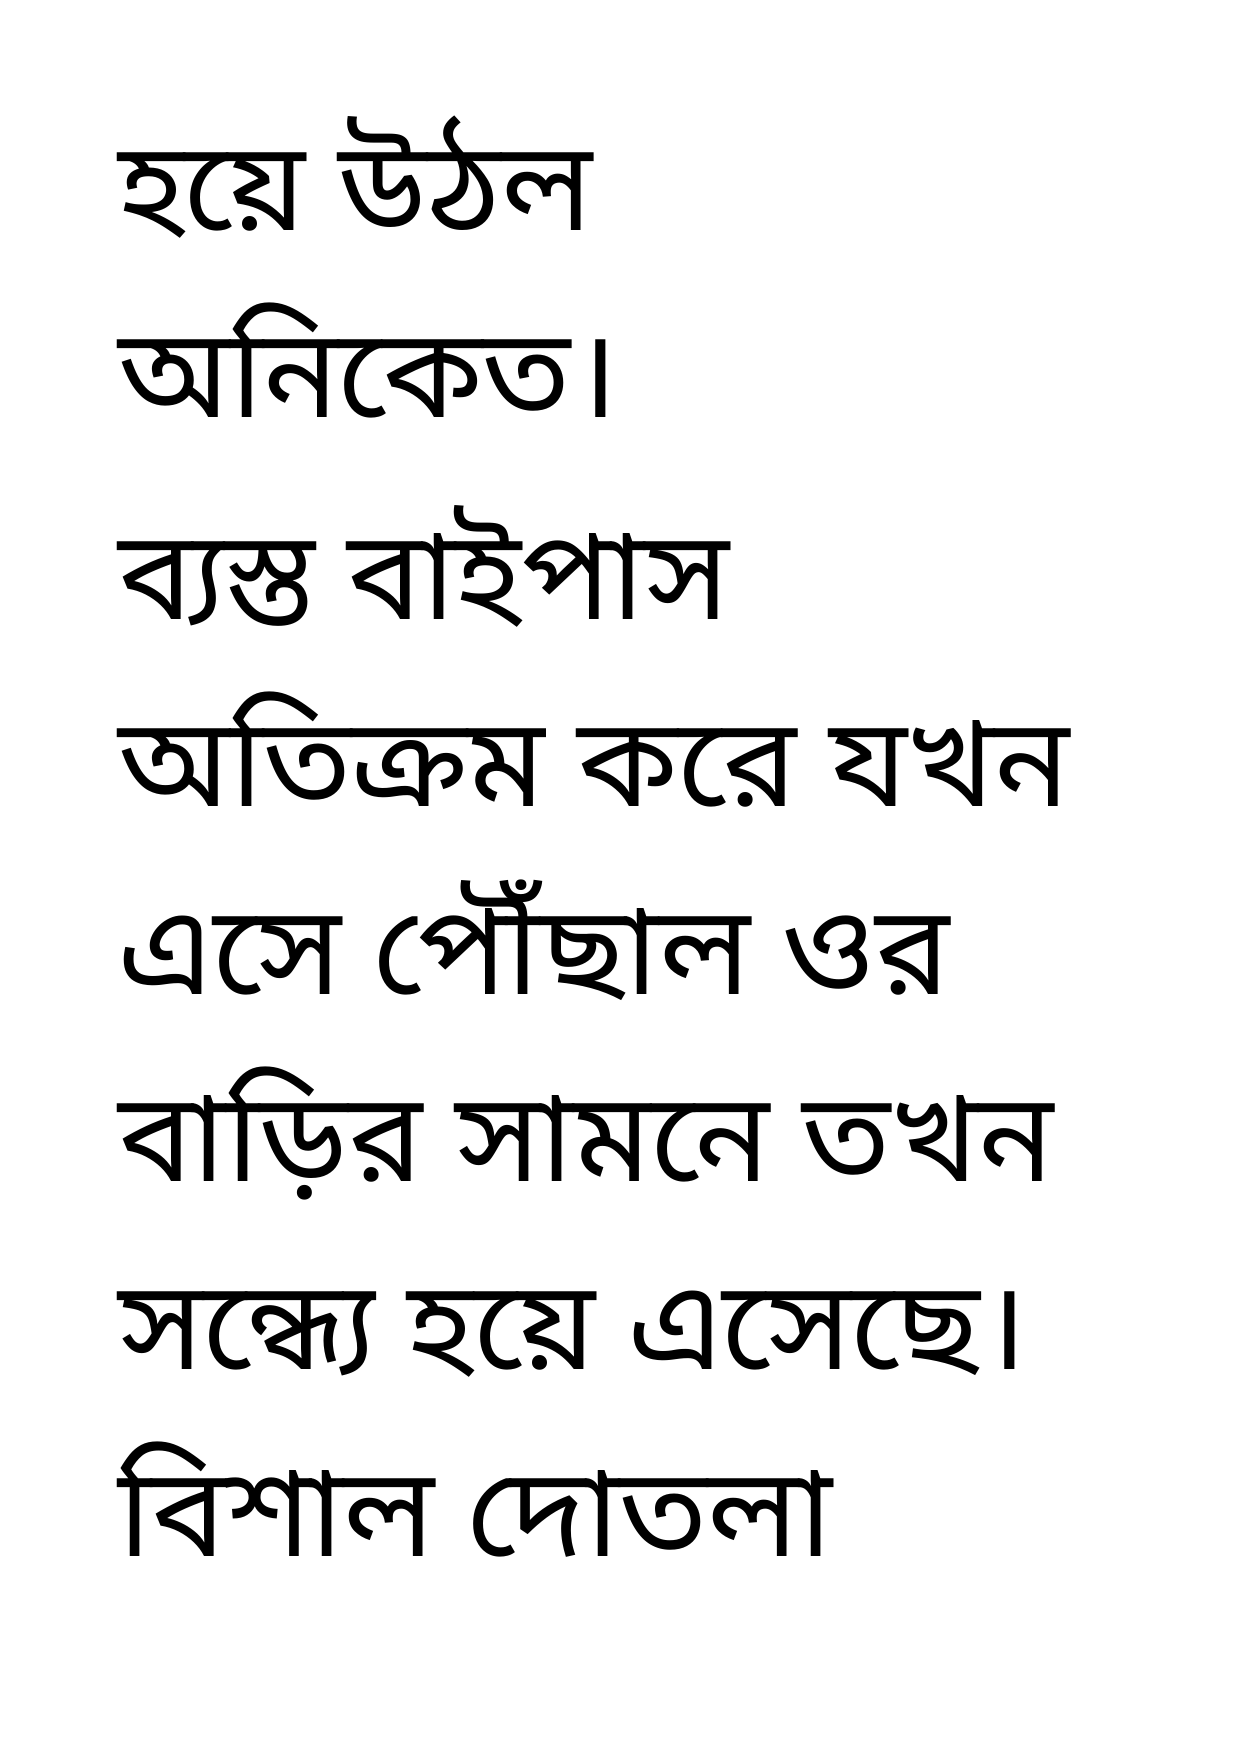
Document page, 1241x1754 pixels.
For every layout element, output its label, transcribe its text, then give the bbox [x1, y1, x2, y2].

text ব্যস্ত বাইপাস অতিক্রম করে যখন এসে পৌঁছাল ওর বাড়ির সামনে তখন সন্ধ্যে হয়ে এসেছে। বিশাল দোতলা [118, 507, 1122, 1607]
text হয়ে উঠল অনিকেত। [118, 118, 1122, 468]
